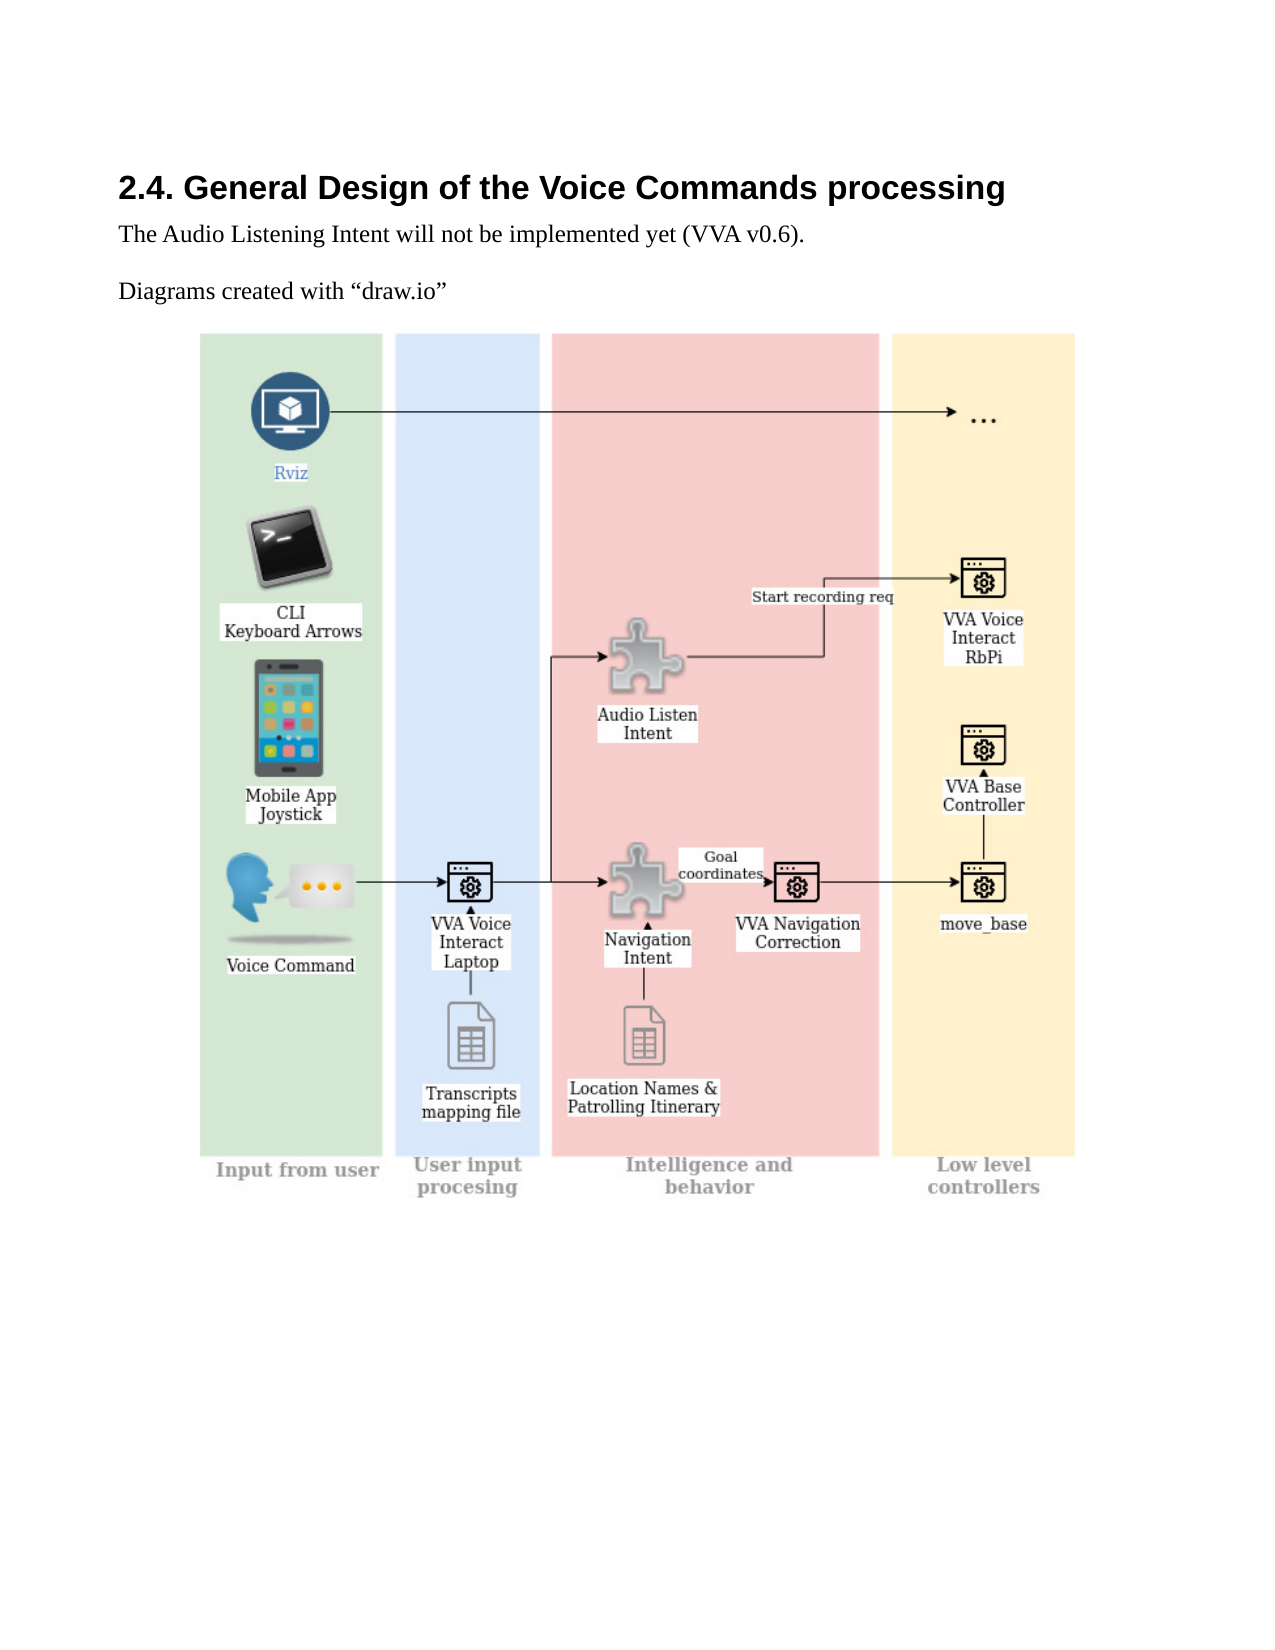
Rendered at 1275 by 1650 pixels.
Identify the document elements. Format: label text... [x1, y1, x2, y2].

subtitle 2.4. General Design of the Voice Commands processing [118, 168, 1157, 206]
text Diagrams created with “draw.io” [118, 276, 1157, 305]
picture [200, 333, 1075, 1199]
text The Audio Listening Intent will not be implemented yet (VVA v0.6). [118, 219, 1157, 248]
